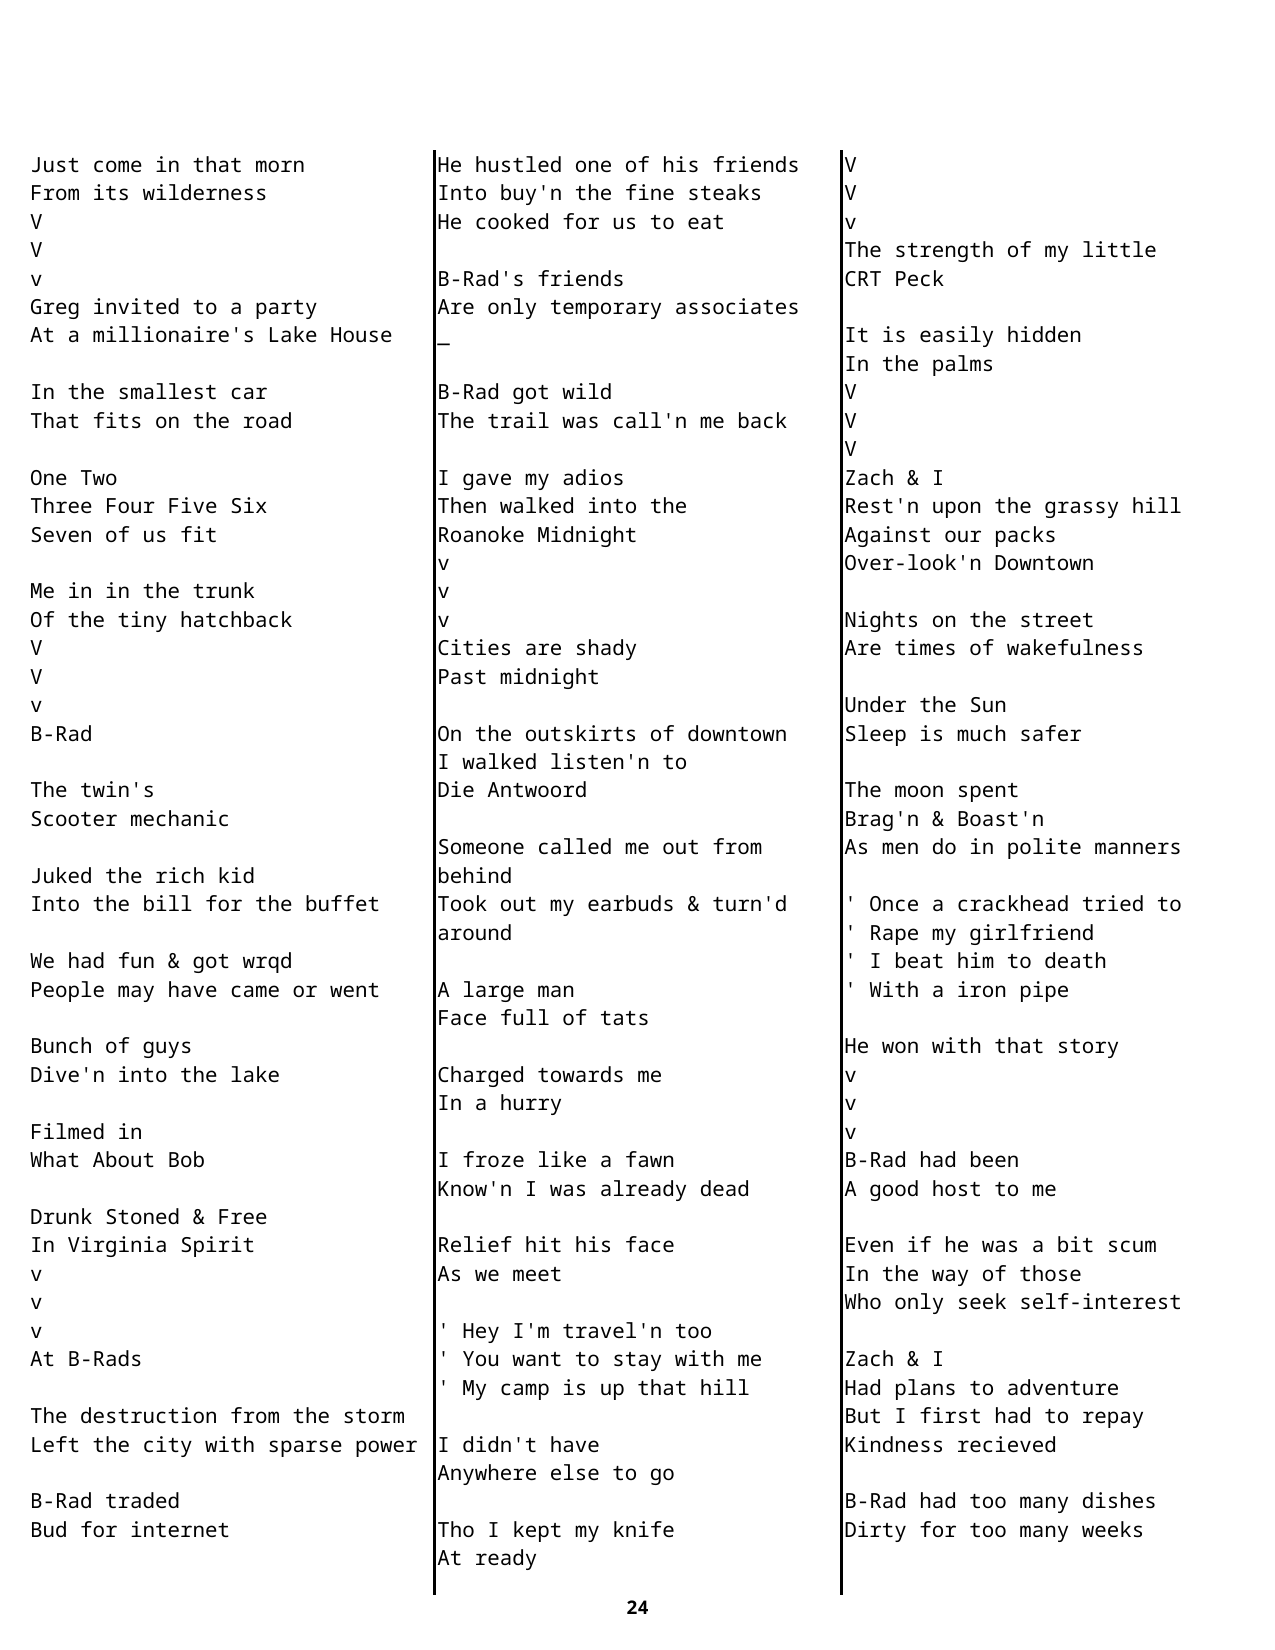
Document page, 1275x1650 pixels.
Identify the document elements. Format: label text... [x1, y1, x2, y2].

text We had fun & got wrqd [30, 946, 431, 975]
text The twin's [30, 776, 431, 804]
text Juked the rich kid [30, 861, 431, 889]
text That fits on the road [30, 406, 431, 434]
text Against our packs [844, 520, 1245, 548]
text Who only seek self-interest [844, 1287, 1245, 1316]
text Are only temporary associates [437, 292, 838, 321]
text A large man [437, 975, 838, 1003]
text V [844, 150, 1245, 178]
text In Virginia Spirit [30, 1231, 431, 1259]
text People may have came or went [30, 975, 431, 1003]
text The strength of my little [844, 235, 1245, 264]
text V [30, 633, 431, 662]
text B-Rad had been [844, 1145, 1245, 1174]
text In a hurry [437, 1088, 838, 1117]
text Dive'n into the lake [30, 1060, 431, 1088]
text One Two [30, 463, 431, 491]
text Seven of us fit [30, 520, 431, 548]
text Me in in the trunk [30, 577, 431, 605]
text From its wilderness [30, 178, 431, 207]
text _ [437, 321, 838, 349]
text Zach & I [844, 463, 1245, 491]
text The destruction from the storm [30, 1401, 431, 1430]
text Left the city with sparse power [30, 1430, 431, 1458]
text Under the Sun [844, 690, 1245, 719]
text Dirty for too many weeks [844, 1515, 1245, 1543]
text v [844, 207, 1245, 235]
text Took out my earbuds & turn'd around [437, 889, 838, 946]
text Into the bill for the buffet [30, 889, 431, 918]
text B-Rad [30, 719, 431, 747]
text On the outskirts of downtown [437, 719, 838, 747]
text Zach & I [844, 1344, 1245, 1373]
text v [30, 1259, 431, 1287]
text v [844, 1117, 1245, 1145]
text v [844, 1088, 1245, 1117]
text ' My camp is up that hill [437, 1373, 838, 1401]
text Drunk Stoned & Free [30, 1202, 431, 1231]
text B-Rad traded [30, 1487, 431, 1515]
text The trail was call'n me back [437, 406, 838, 434]
text Kindness recieved [844, 1430, 1245, 1458]
text Then walked into the [437, 491, 838, 520]
text V [844, 406, 1245, 434]
text Even if he was a bit scum [844, 1231, 1245, 1259]
text I walked listen'n to [437, 747, 838, 776]
text Just come in that morn [30, 150, 431, 178]
text He hustled one of his friends [437, 150, 838, 178]
text v [844, 1060, 1245, 1088]
text v [437, 548, 838, 577]
text Someone called me out from behind [437, 832, 838, 889]
text Of the tiny hatchback [30, 605, 431, 633]
text At B-Rads [30, 1344, 431, 1373]
text ' Once a crackhead tried to [844, 889, 1245, 918]
text At ready [437, 1543, 838, 1572]
text As men do in polite manners [844, 832, 1245, 861]
text Nights on the street [844, 605, 1245, 633]
text Bud for internet [30, 1515, 431, 1543]
text Know'n I was already dead [437, 1174, 838, 1202]
text In the smallest car [30, 377, 431, 406]
text B-Rad had too many dishes [844, 1487, 1245, 1515]
text v [30, 1287, 431, 1316]
text Greg invited to a party [30, 292, 431, 321]
text In the way of those [844, 1259, 1245, 1287]
text Scooter mechanic [30, 804, 431, 832]
text I didn't have [437, 1430, 838, 1458]
text Anywhere else to go [437, 1458, 838, 1487]
text Cities are shady [437, 633, 838, 662]
text Relief hit his face [437, 1231, 838, 1259]
text He cooked for us to eat [437, 207, 838, 235]
text Had plans to adventure [844, 1373, 1245, 1401]
text He won with that story [844, 1032, 1245, 1060]
text ' With a iron pipe [844, 975, 1245, 1003]
text I froze like a fawn [437, 1145, 838, 1174]
text In the palms [844, 349, 1245, 377]
text v [437, 605, 838, 633]
text Die Antwoord [437, 776, 838, 804]
text CRT Peck [844, 264, 1245, 292]
text Past midnight [437, 662, 838, 690]
text v [30, 1316, 431, 1344]
text Rest'n upon the grassy hill [844, 491, 1245, 520]
text Charged towards me [437, 1060, 838, 1088]
text ' Hey I'm travel'n too [437, 1316, 838, 1344]
text But I first had to repay [844, 1401, 1245, 1430]
text Roanoke Midnight [437, 520, 838, 548]
text Sleep is much safer [844, 719, 1245, 747]
text A good host to me [844, 1174, 1245, 1202]
text What About Bob [30, 1145, 431, 1174]
text I gave my adios [437, 463, 838, 491]
text Brag'n & Boast'n [844, 804, 1245, 832]
text ' You want to stay with me [437, 1344, 838, 1373]
text Filmed in [30, 1117, 431, 1145]
text V [844, 377, 1245, 406]
text Tho I kept my knife [437, 1515, 838, 1543]
text v [30, 690, 431, 719]
text The moon spent [844, 776, 1245, 804]
text Three Four Five Six [30, 491, 431, 520]
text V [844, 434, 1245, 463]
text Bunch of guys [30, 1032, 431, 1060]
text It is easily hidden [844, 321, 1245, 349]
text Over-look'n Downtown [844, 548, 1245, 577]
text V [844, 178, 1245, 207]
text V [30, 662, 431, 690]
text V [30, 235, 431, 264]
text B-Rad got wild [437, 377, 838, 406]
text Into buy'n the fine steaks [437, 178, 838, 207]
text V [30, 207, 431, 235]
text B-Rad's friends [437, 264, 838, 292]
text At a millionaire's Lake House [30, 321, 431, 349]
text ' I beat him to death [844, 946, 1245, 975]
text Face full of tats [437, 1003, 838, 1032]
text v [437, 577, 838, 605]
text v [30, 264, 431, 292]
text Are times of wakefulness [844, 633, 1245, 662]
text ' Rape my girlfriend [844, 918, 1245, 946]
text As we meet [437, 1259, 838, 1287]
